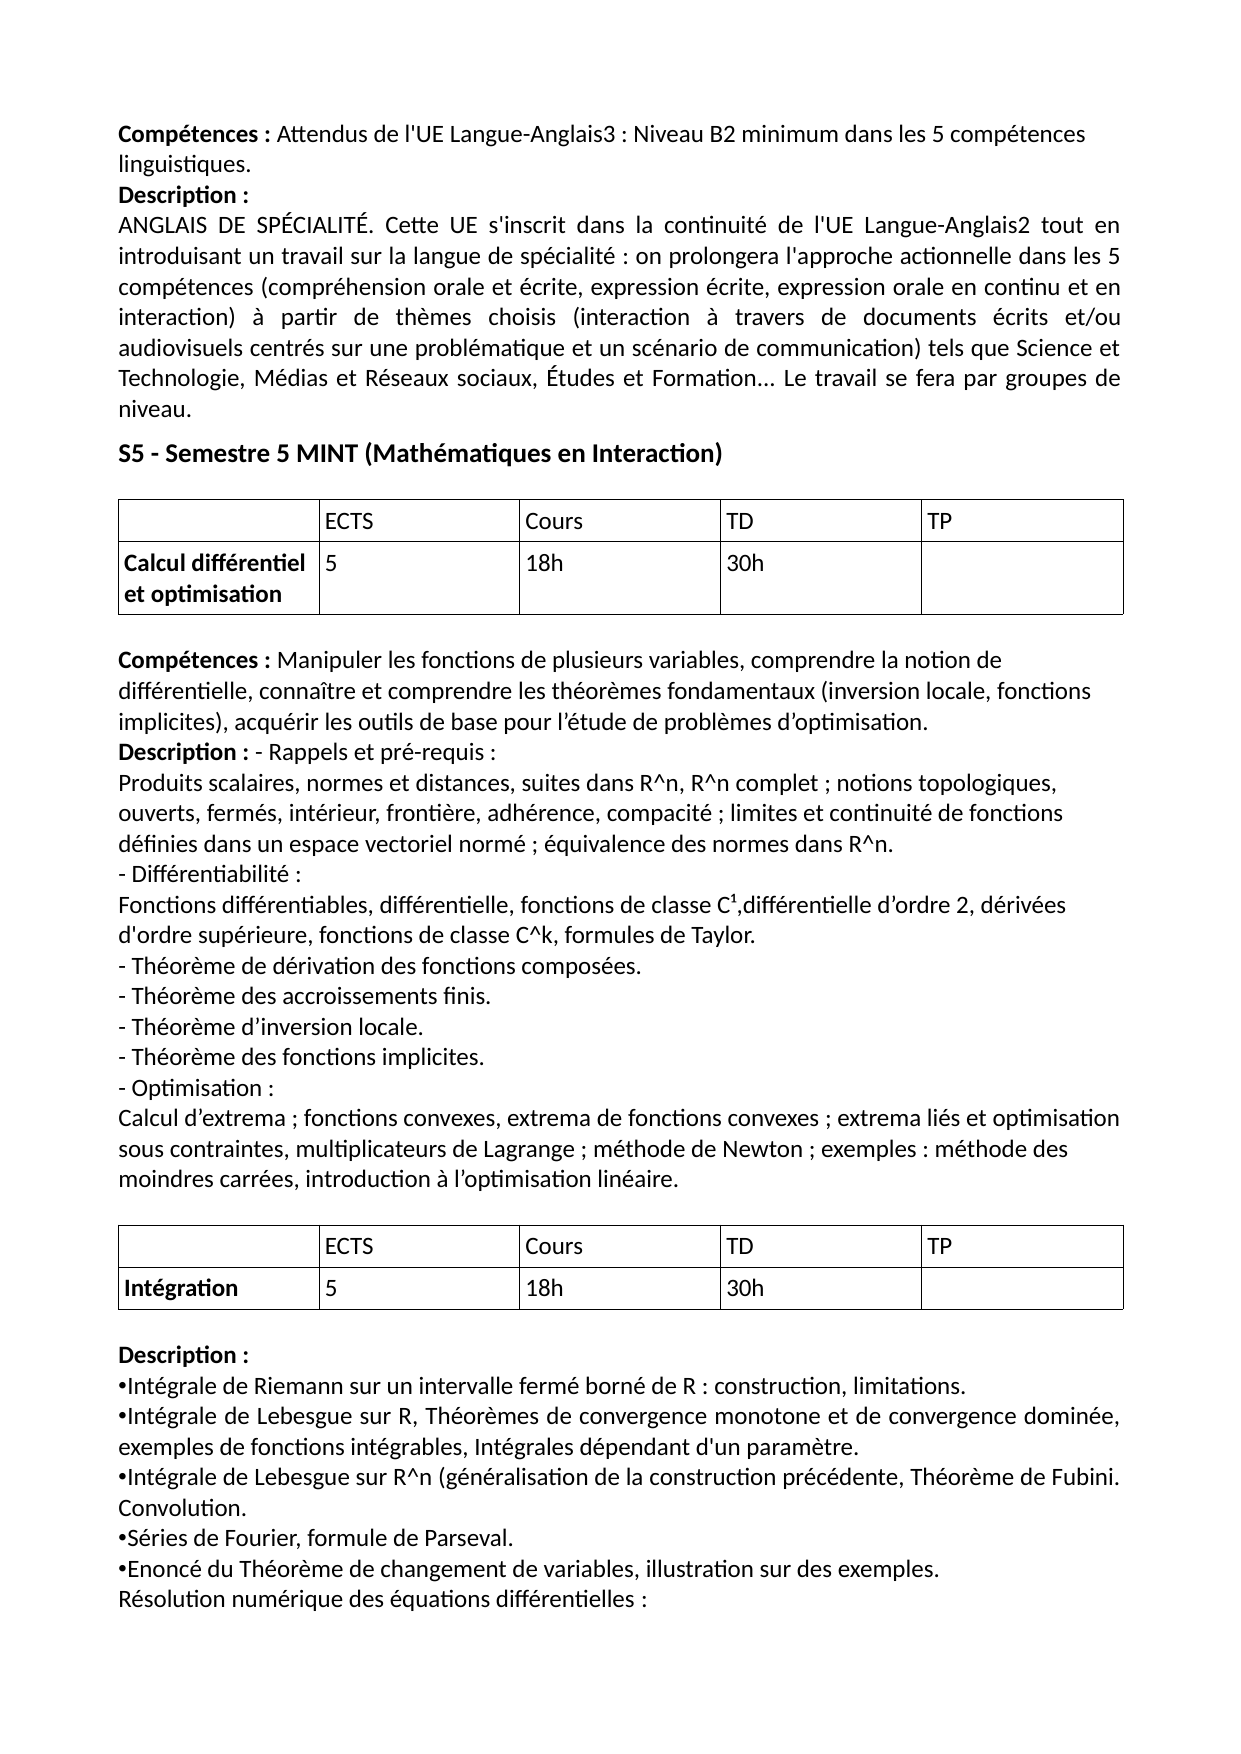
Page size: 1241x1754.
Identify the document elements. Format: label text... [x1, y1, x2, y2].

table_cell 5 [320, 542, 519, 614]
list Séries de Fourier, formule de Parseval. [118, 1522, 1122, 1553]
list Intégrale de Lebesgue sur R, Théorèmes de convergence monotone et de convergence dominée, exemples de fonctions intégrables, Intégrales dépendant d'un paramètre. [118, 1400, 1122, 1461]
text ANGLAIS DE SPÉCIALITÉ. Cette UE s'inscrit dans la continuité de l'UE Langue-Anglais2 tout en introduisant un travail sur la langue de spécialité : on prolongera l'approche actionnelle dans les 5 compétences (compréhension orale et écrite, expression écrite, expression orale en continu et en interaction) à partir de thèmes choisis (interaction à travers de documents écrits et/ou audiovisuels centrés sur une problématique et un scénario de communication) tels que Science et Technologie, Médias et Réseaux sociaux, Études et Formation... Le travail se fera par groupes de niveau. [118, 210, 1122, 423]
table_cell 5 [320, 1268, 519, 1309]
table_header Cours [520, 500, 720, 541]
table_header ECTS [320, 1226, 519, 1267]
list Intégrale de Riemann sur un intervalle fermé borné de R : construction, limitations. [118, 1370, 1122, 1400]
table_header TD [721, 500, 921, 541]
text Résolution numérique des équations différentielles : [118, 1583, 1122, 1614]
text Compétences : Attendus de l'UE Langue-Anglais3 : Niveau B2 minimum dans les 5 compétences linguistiques. Description : [118, 118, 1122, 210]
table_cell Calcul différentiel et optimisation [119, 542, 319, 614]
table_cell 30h [721, 542, 921, 614]
table_cell 18h [520, 1268, 720, 1309]
list Enoncé du Théorème de changement de variables, illustration sur des exemples. [118, 1553, 1122, 1583]
table_cell Intégration [119, 1268, 319, 1309]
text Compétences : Manipuler les fonctions de plusieurs variables, comprendre la notion de différentielle, connaître et comprendre les théorèmes fondamentaux (inversion locale, fonctions implicites), acquérir les outils de base pour l’étude de problèmes d’optimisation. Description : - Rappels et pré-requis : Produits scalaires, normes et distances, suites dans R^n, R^n complet ; notions topologiques, ouverts, fermés, intérieur, frontière, adhérence, compacité ; limites et continuité de fonctions définies dans un espace vectoriel normé ; équivalence des normes dans R^n. - Différentiabilité : Fonctions différentiables, différentielle, fonctions de classe C¹,différentielle d’ordre 2, dérivées d'ordre supérieure, fonctions de classe C^k, formules de Taylor. - Théorème de dérivation des fonctions composées. - Théorème des accroissements finis. - Théorème d’inversion locale. - Théorème des fonctions implicites. - Optimisation : Calcul d’extrema ; fonctions convexes, extrema de fonctions convexes ; extrema liés et optimisation sous contraintes, multiplicateurs de Lagrange ; méthode de Newton ; exemples : méthode des moindres carrées, introduction à l’optimisation linéaire. [118, 645, 1122, 1194]
table_header [119, 1226, 319, 1267]
table_header TP [922, 500, 1123, 541]
table_header ECTS [320, 500, 519, 541]
table_header Cours [520, 1226, 720, 1267]
table_cell 30h [721, 1268, 921, 1309]
table_header TD [721, 1226, 921, 1267]
table_cell [922, 542, 1123, 614]
table_cell [922, 1268, 1123, 1309]
text Description : [118, 1339, 1122, 1370]
table_header [119, 500, 319, 541]
table_header TP [922, 1226, 1123, 1267]
list Intégrale de Lebesgue sur R^n (généralisation de la construction précédente, Théorème de Fubini. Convolution. [118, 1461, 1122, 1522]
text S5 - Semestre 5 MINT (Mathématiques en Interaction) [118, 436, 1122, 469]
table_cell 18h [520, 542, 720, 614]
